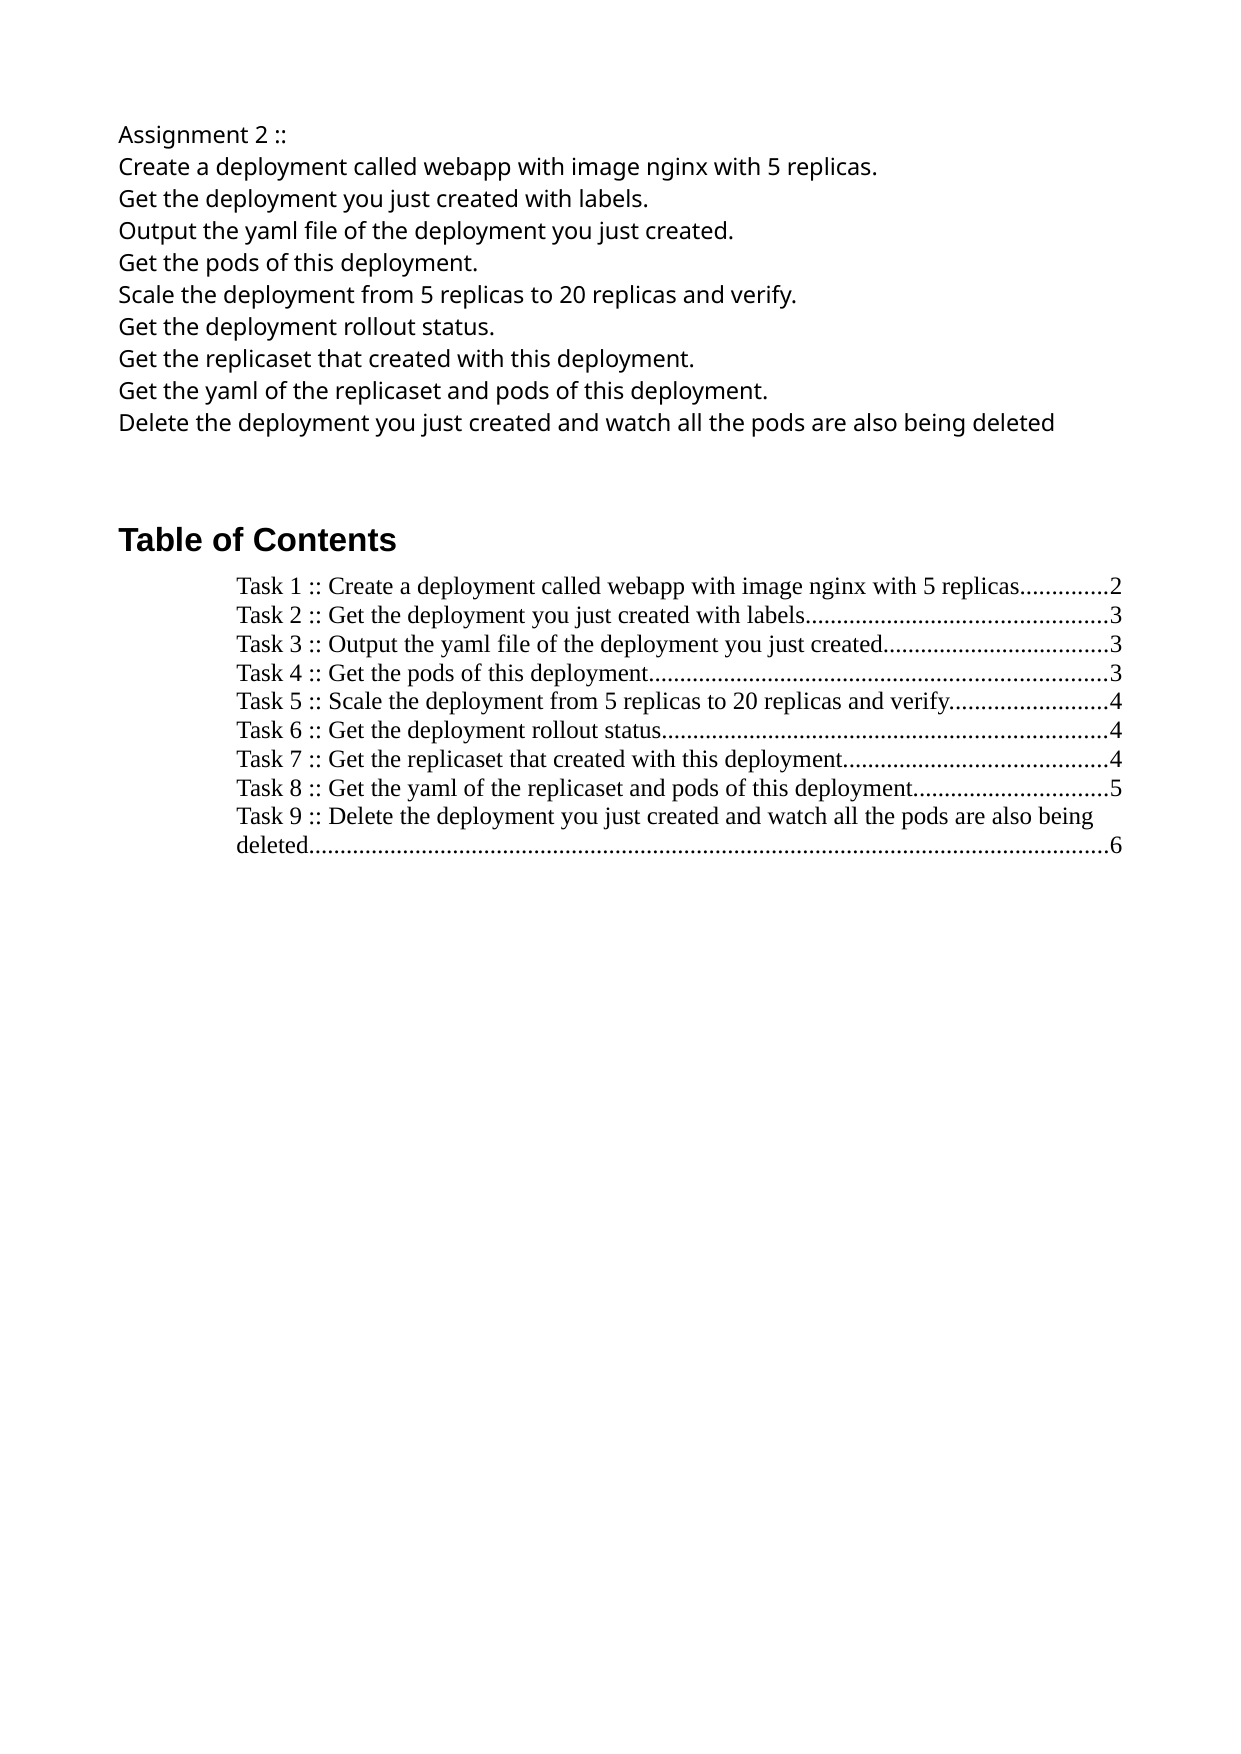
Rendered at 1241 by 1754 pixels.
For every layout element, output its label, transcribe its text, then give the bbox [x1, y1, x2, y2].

text Task 7 :: Get the replicaset that created with this deployment. 4 [236, 744, 1122, 773]
text Task 2 :: Get the deployment you just created with labels. 3 [236, 600, 1122, 629]
text Get the replicaset that created with this deployment. [118, 342, 1122, 374]
text Get the pods of this deployment. [118, 246, 1122, 278]
text Task 9 :: Delete the deployment you just created and watch all the pods are also being deleted 6 [236, 801, 1122, 859]
text Create a deployment called webapp with image nginx with 5 replicas. [118, 150, 1122, 182]
text Output the yaml file of the deployment you just created. [118, 214, 1122, 246]
text Task 6 :: Get the deployment rollout status. 4 [236, 715, 1122, 744]
text Get the yaml of the replicaset and pods of this deployment. [118, 374, 1122, 406]
text Task 5 :: Scale the deployment from 5 replicas to 20 replicas and verify. 4 [236, 686, 1122, 715]
text Task 4 :: Get the pods of this deployment. 3 [236, 658, 1122, 686]
text Delete the deployment you just created and watch all the pods are also being deleted [118, 406, 1122, 438]
text Task 8 :: Get the yaml of the replicaset and pods of this deployment. 5 [236, 773, 1122, 801]
subtitle Table of Contents [118, 520, 1122, 559]
text Task 3 :: Output the yaml file of the deployment you just created. 3 [236, 629, 1122, 658]
text Get the deployment you just created with labels. [118, 182, 1122, 214]
text Assignment 2 :: [118, 118, 1122, 150]
text Scale the deployment from 5 replicas to 20 replicas and verify. [118, 278, 1122, 310]
text Task 1 :: Create a deployment called webapp with image nginx with 5 replicas. 2 [236, 571, 1122, 600]
text Get the deployment rollout status. [118, 310, 1122, 342]
